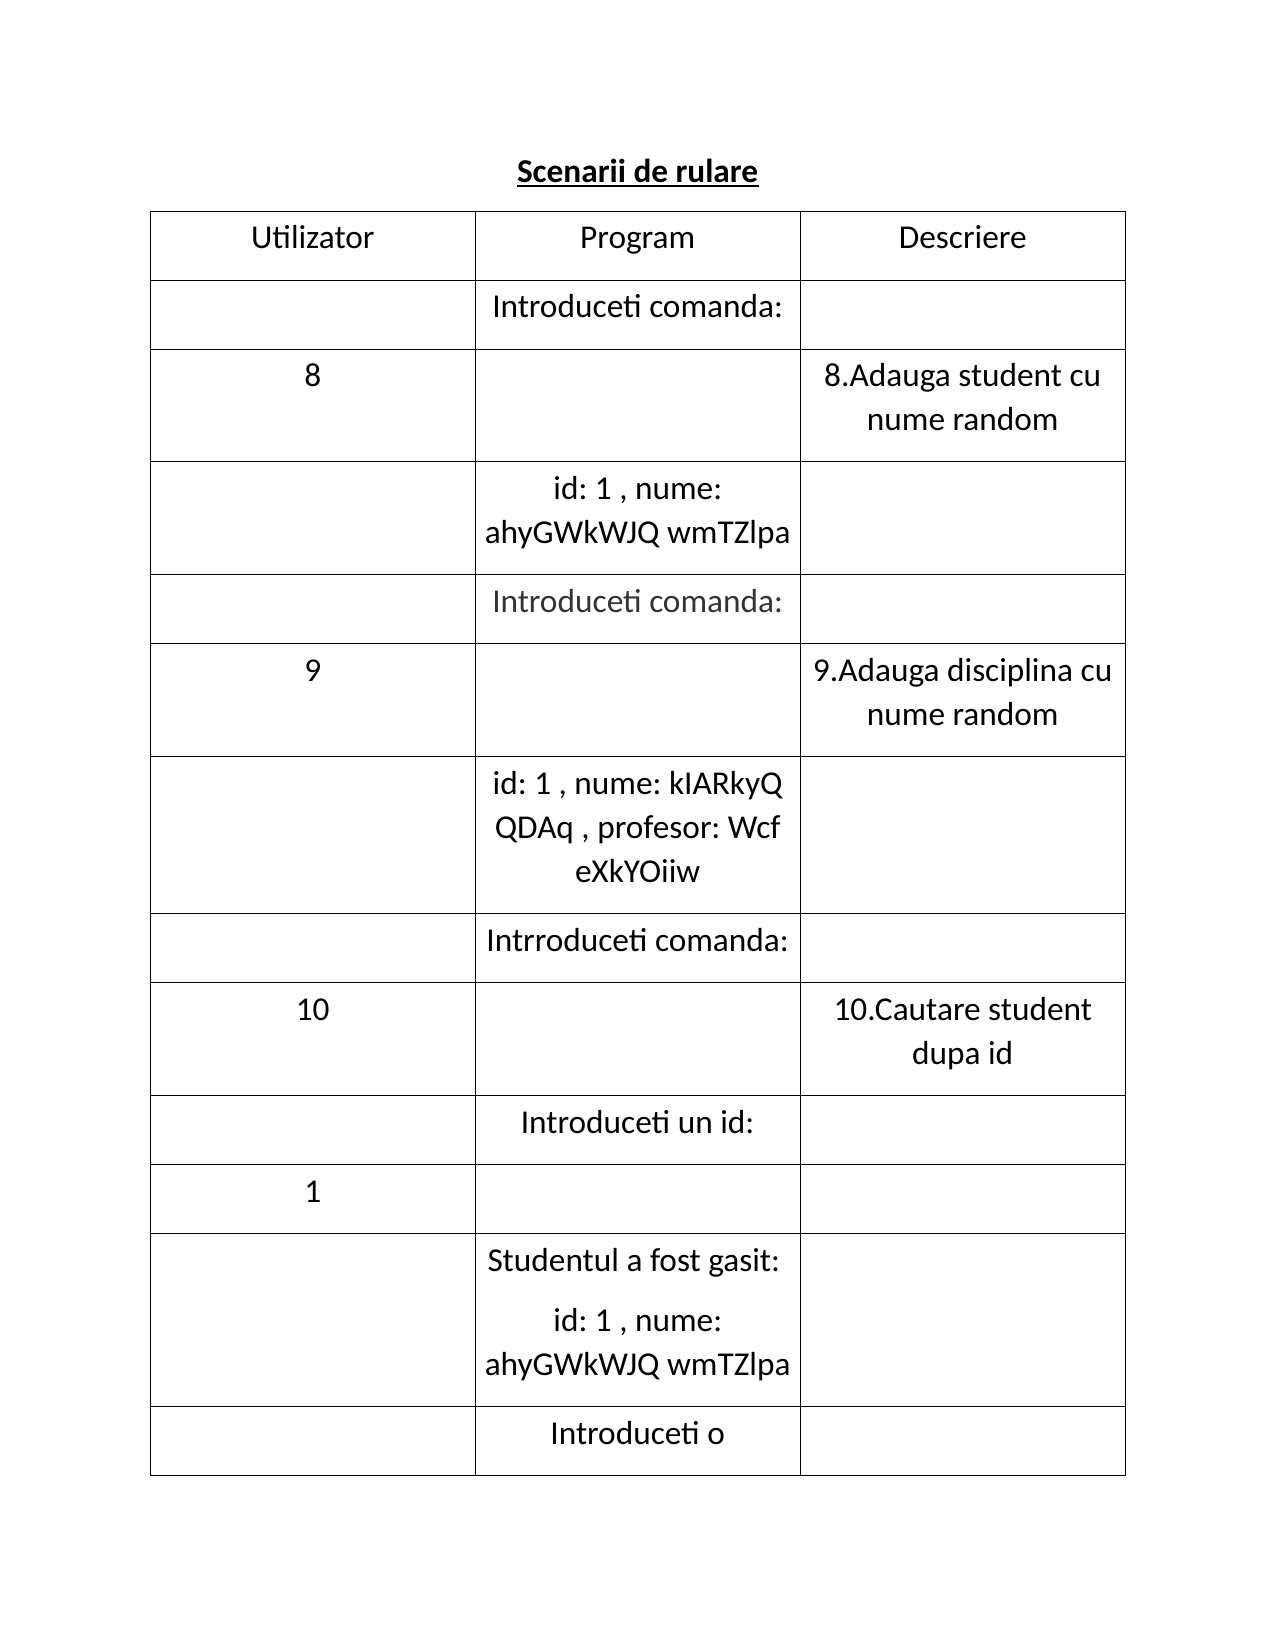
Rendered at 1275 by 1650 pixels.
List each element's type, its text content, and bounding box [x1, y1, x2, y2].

table_header Program [476, 212, 800, 279]
table_cell Introduceti comanda: [476, 281, 800, 348]
table_cell [151, 1234, 475, 1406]
table_cell id: 1 , nume: kIARkyQ QDAq , profesor: Wcf eXkYOiiw [476, 757, 800, 913]
table_cell [151, 914, 475, 982]
table_cell Intrroduceti comanda: [476, 914, 800, 982]
table_cell Introduceti comanda: [476, 575, 800, 643]
table_cell [801, 757, 1125, 913]
table_header Utilizator [151, 212, 475, 279]
table_cell [801, 1234, 1125, 1406]
table_cell 9.Adauga disciplina cu nume random [801, 644, 1125, 756]
table_cell 10.Cautare student dupa id [801, 983, 1125, 1095]
table_cell 10 [151, 983, 475, 1095]
table_cell [151, 1096, 475, 1164]
table_cell [151, 575, 475, 643]
table_cell 9 [151, 644, 475, 756]
table_cell [801, 575, 1125, 643]
table_cell [151, 462, 475, 574]
table_cell Introduceti un id: [476, 1096, 800, 1164]
table_cell [801, 462, 1125, 574]
table_cell Introduceti o [476, 1407, 800, 1475]
table_cell [801, 1165, 1125, 1233]
table_header Descriere [801, 212, 1125, 279]
table_cell [801, 914, 1125, 982]
table_cell [151, 1407, 475, 1475]
table_cell Studentul a fost gasit: id: 1 , nume: ahyGWkWJQ wmTZlpa [476, 1234, 800, 1406]
table_cell [801, 281, 1125, 348]
table_cell 8.Adauga student cu nume random [801, 350, 1125, 461]
table_cell [476, 1165, 800, 1233]
list Scenarii de rulare [150, 150, 1125, 191]
table_cell [801, 1407, 1125, 1475]
table_cell [151, 757, 475, 913]
table_cell 1 [151, 1165, 475, 1233]
table_cell [476, 350, 800, 461]
table_cell [476, 644, 800, 756]
table_cell [476, 983, 800, 1095]
table_cell id: 1 , nume: ahyGWkWJQ wmTZlpa [476, 462, 800, 574]
table_cell [151, 281, 475, 348]
table_cell 8 [151, 350, 475, 461]
table_cell [801, 1096, 1125, 1164]
